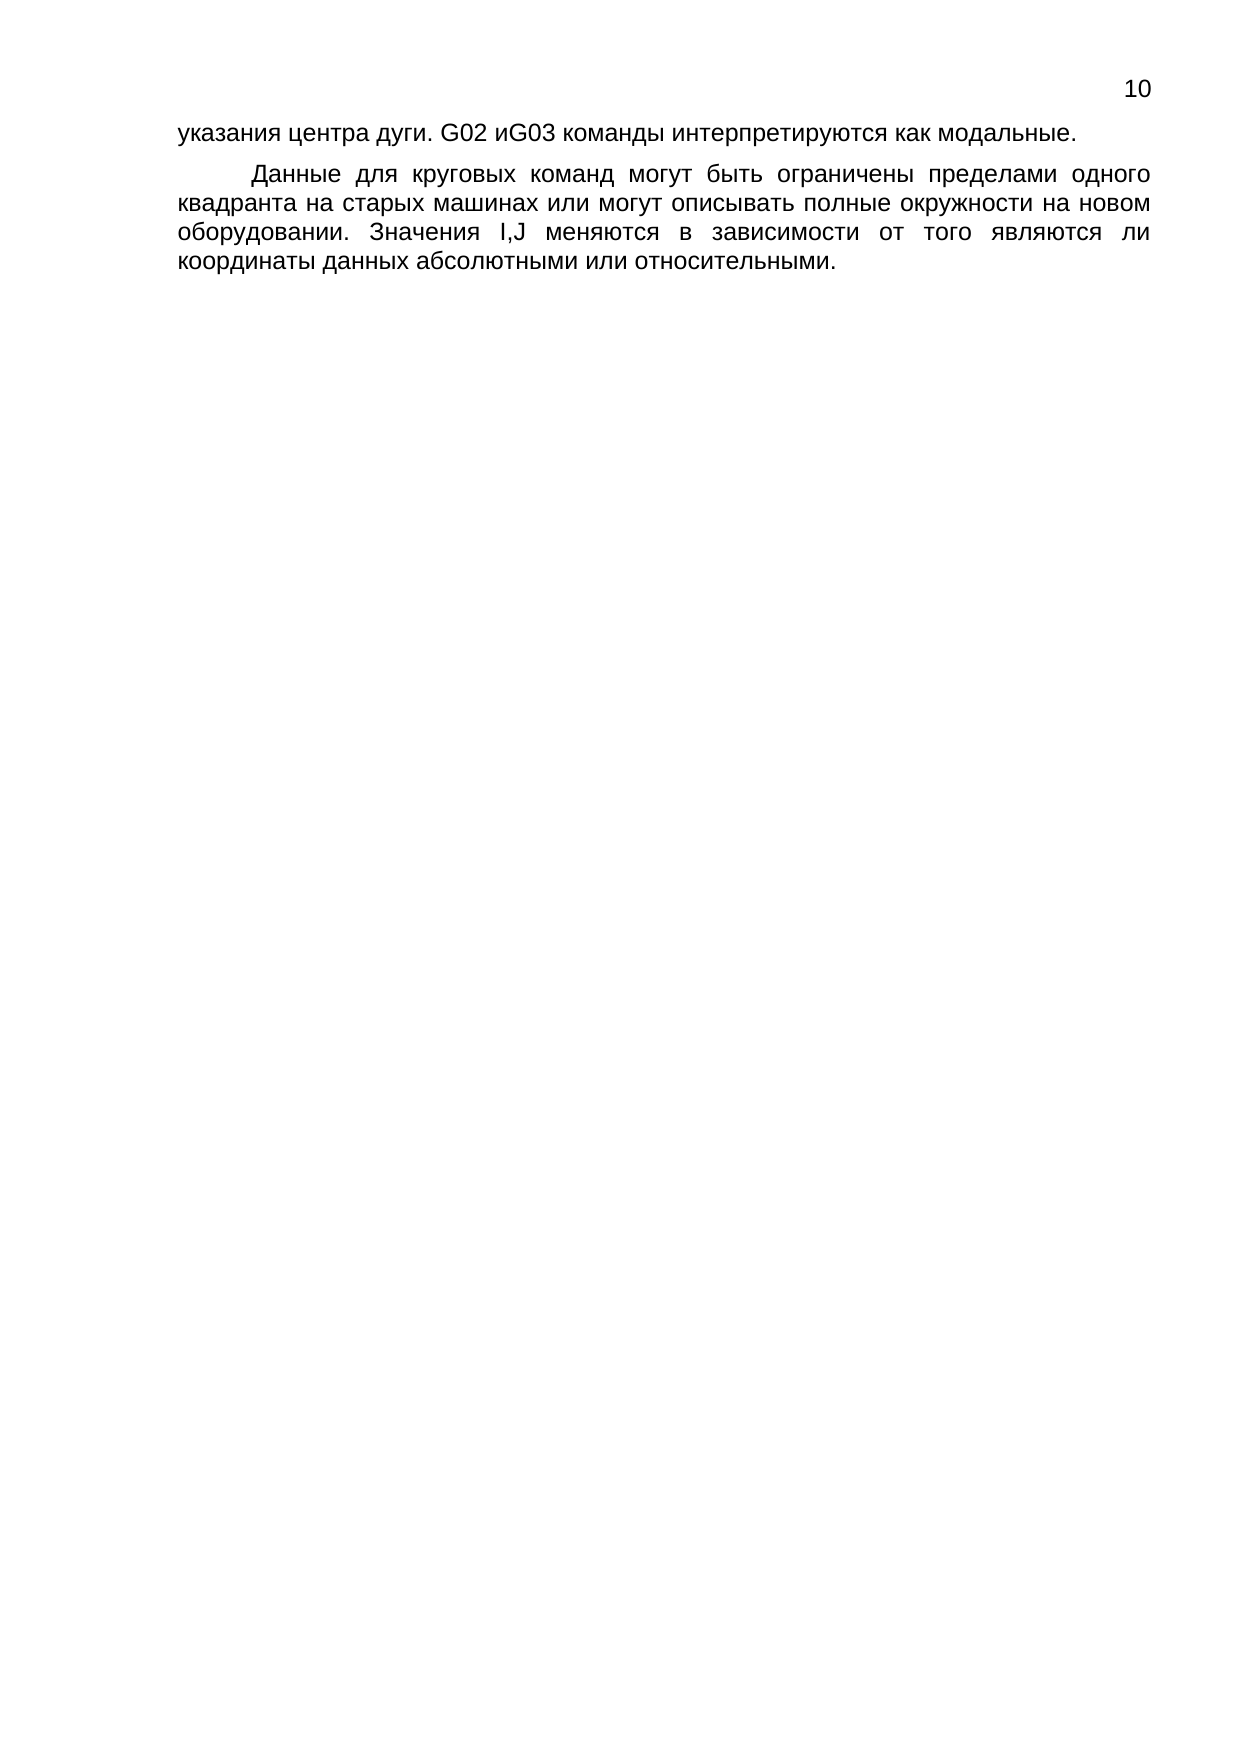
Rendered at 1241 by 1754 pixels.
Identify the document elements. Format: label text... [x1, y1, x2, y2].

text Данные для круговых команд могут быть ограничены пределами одного квадранта на старых машинах или могут описывать полные окружности на новом оборудовании. Значения I,J меняются в зависимости от того являются ли координаты данных абсолютными или относительными. [177, 159, 1152, 274]
text указания центра дуги. G02 иG03 команды интерпретируются как модальные. [177, 118, 1152, 147]
